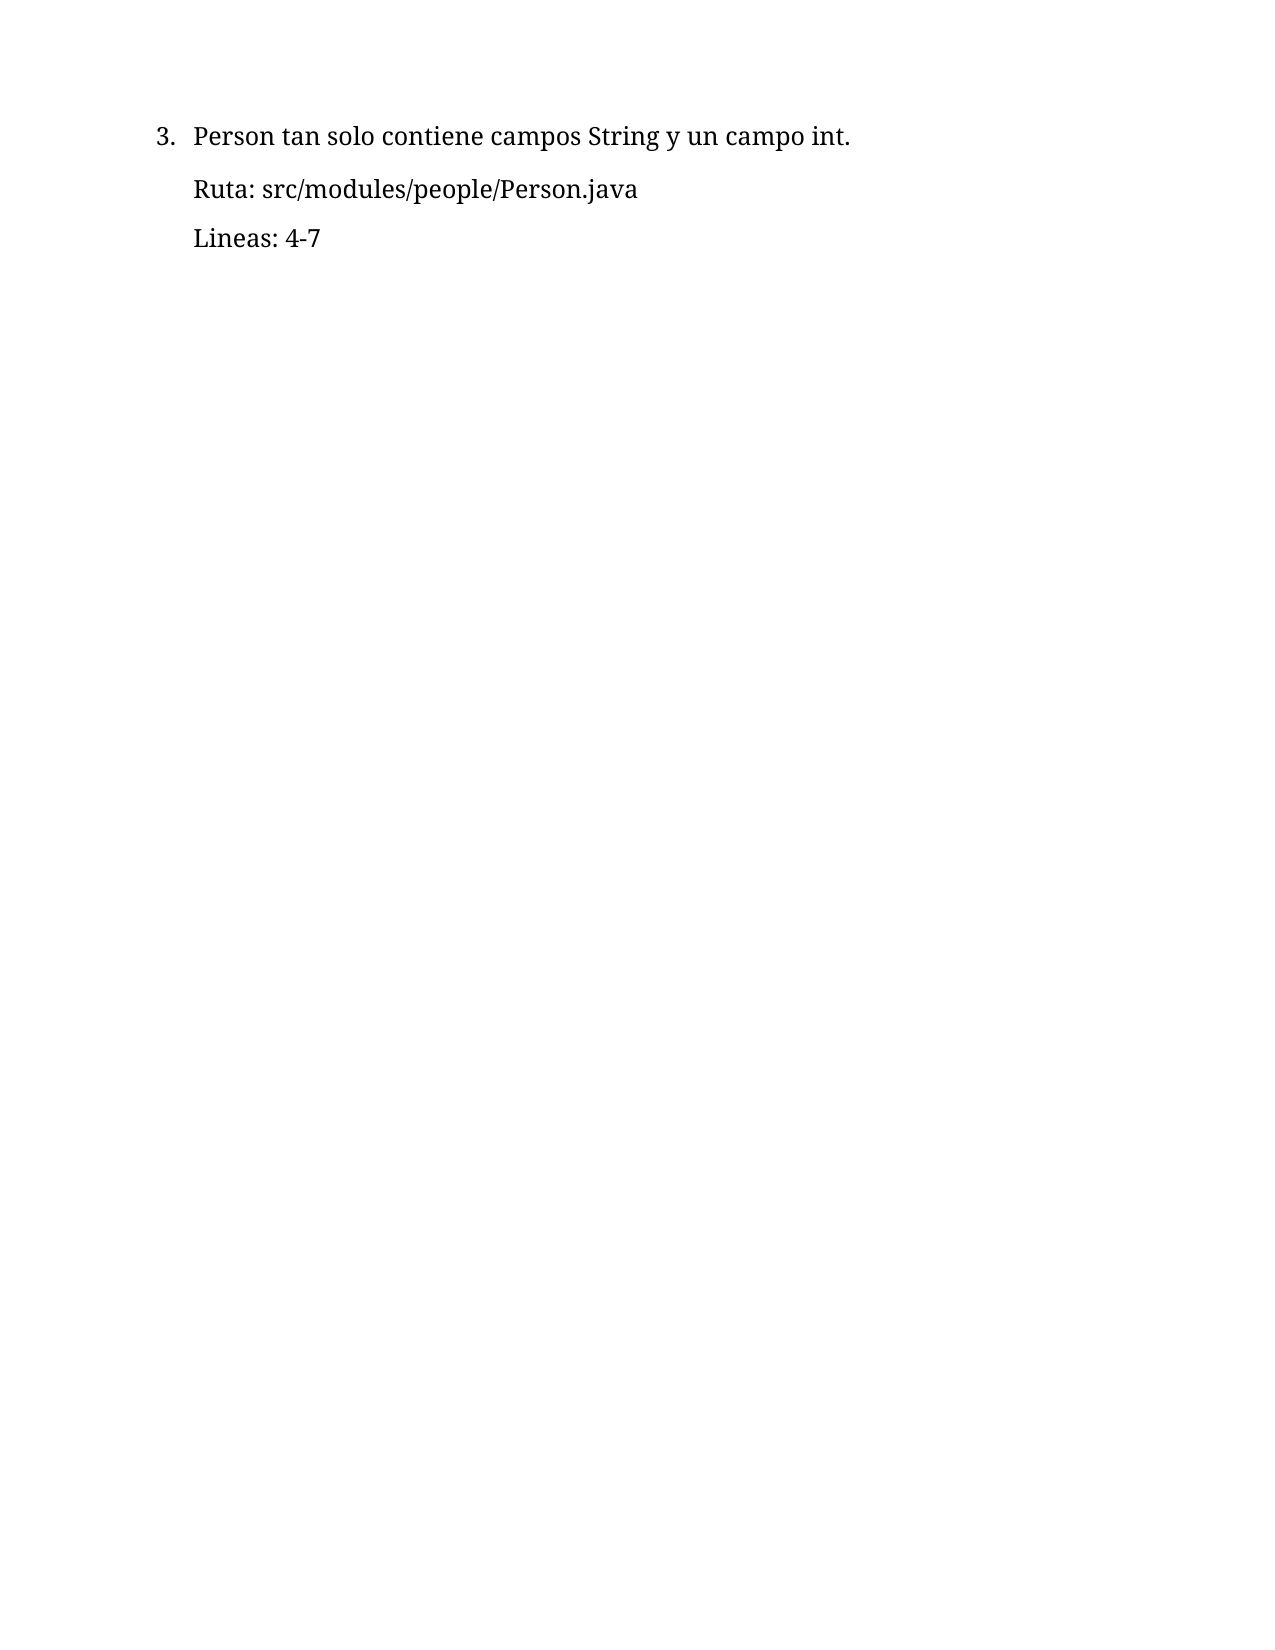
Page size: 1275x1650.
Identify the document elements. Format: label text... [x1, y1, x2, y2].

list Person tan solo contiene campos String y un campo int. [156, 118, 1157, 152]
list Lineas: 4-7 [156, 221, 1157, 254]
list Ruta: src/modules/people/Person.java [156, 172, 1157, 206]
